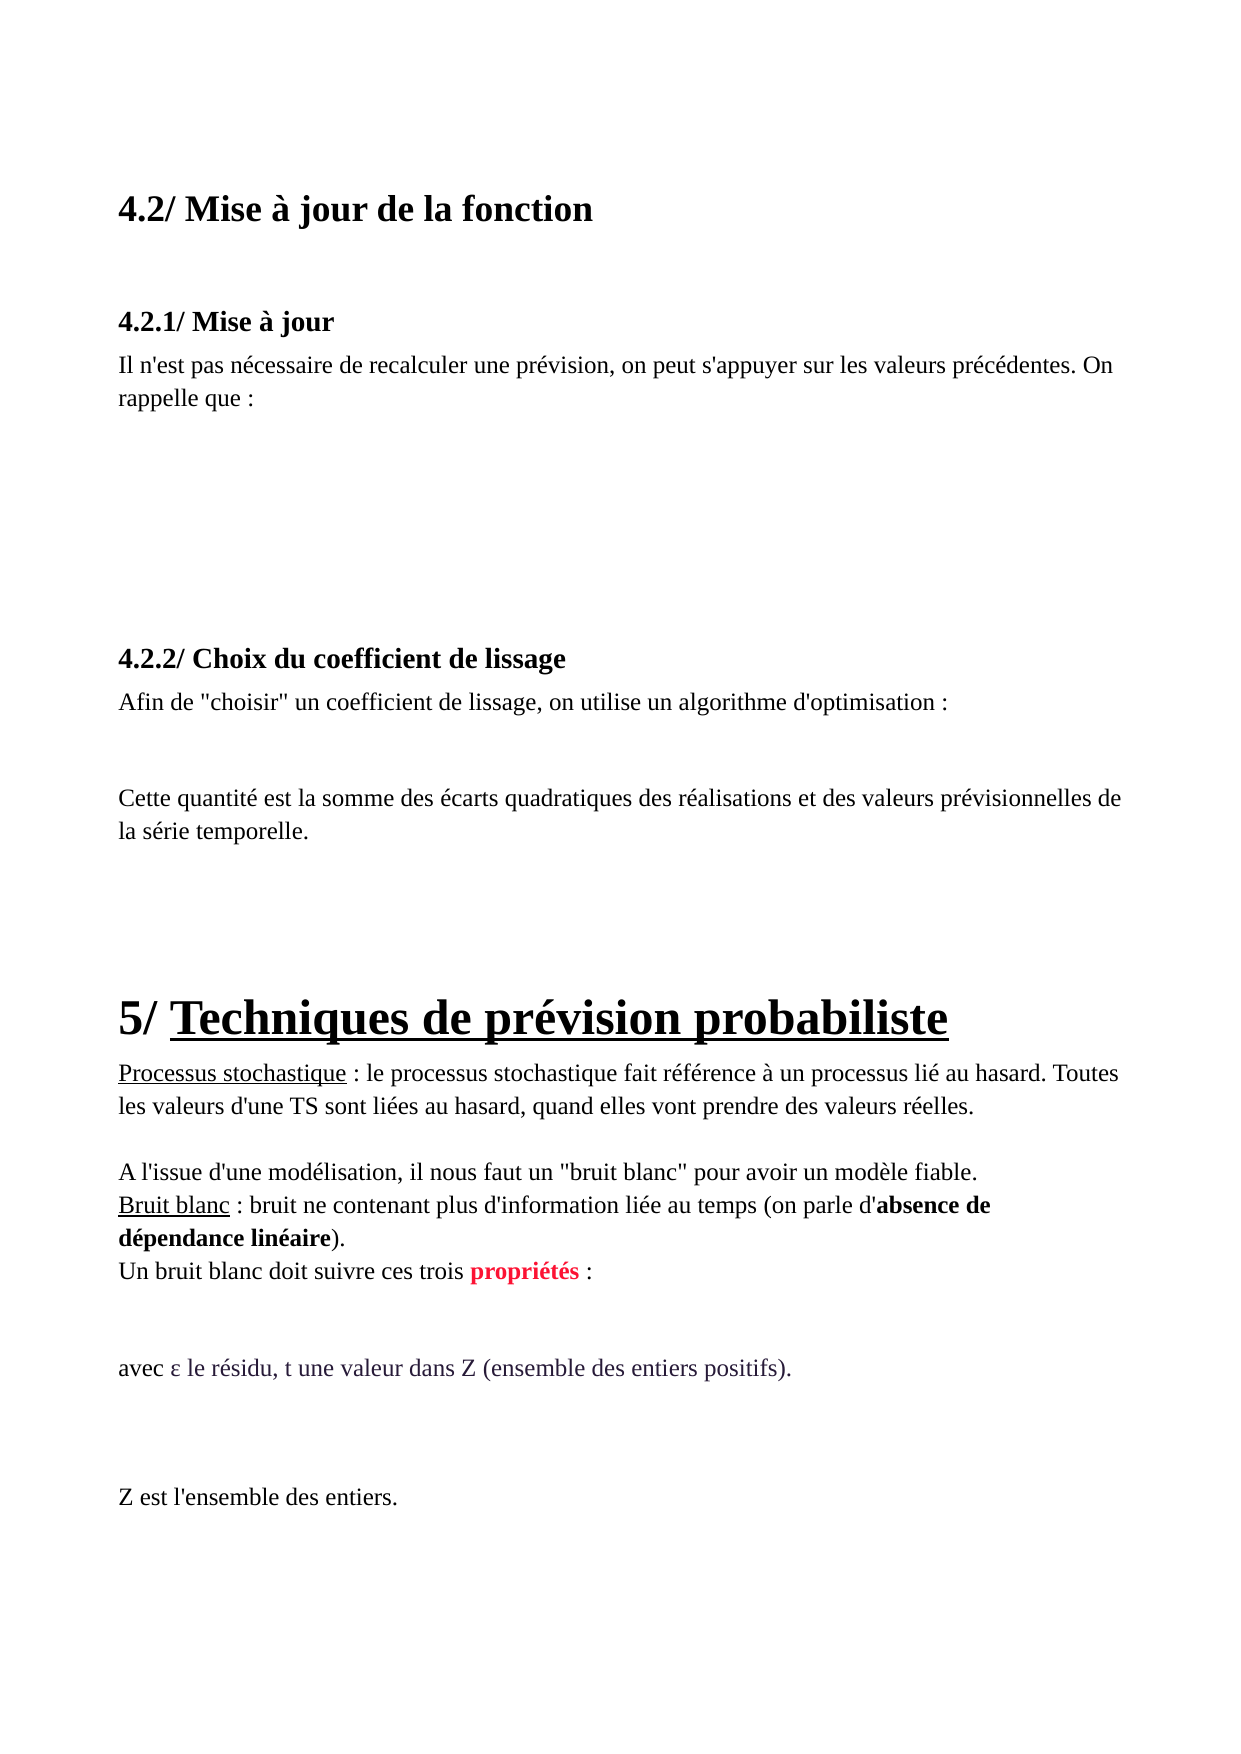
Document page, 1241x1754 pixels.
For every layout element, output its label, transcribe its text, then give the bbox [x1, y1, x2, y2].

text avec ε le résidu, t une valeur dans Z (ensemble des entiers positifs). [118, 1353, 1122, 1381]
text Bruit blanc : bruit ne contenant plus d'information liée au temps (on parle d'absence de dépendance linéaire). [118, 1190, 1122, 1252]
text Afin de "choisir" un coefficient de lissage, on utilise un algorithme d'optimisation : [118, 687, 1122, 716]
text Z est l'ensemble des entiers. [118, 1482, 1122, 1511]
text Cette quantité est la somme des écarts quadratiques des réalisations et des valeurs prévisionnelles de la série temporelle. [118, 783, 1122, 845]
text A l'issue d'une modélisation, il nous faut un "bruit blanc" pour avoir un modèle fiable. [118, 1157, 1122, 1186]
text Un bruit blanc doit suivre ces trois propriétés : [118, 1256, 1122, 1285]
subtitle 4.2/ Mise à jour de la fonction [118, 187, 1122, 230]
subtitle 5/ Techniques de prévision probabiliste [118, 988, 1122, 1046]
text Il n'est pas nécessaire de recalculer une prévision, on peut s'appuyer sur les valeurs précédentes. On rappelle que : [118, 350, 1122, 412]
text Processus stochastique : le processus stochastique fait référence à un processus lié au hasard. Toutes les valeurs d'une TS sont liées au hasard, quand elles vont prendre des valeurs réelles. [118, 1058, 1122, 1120]
subtitle 4.2.2/ Choix du coefficient de lissage [118, 641, 1122, 674]
subtitle 4.2.1/ Mise à jour [118, 304, 1122, 338]
